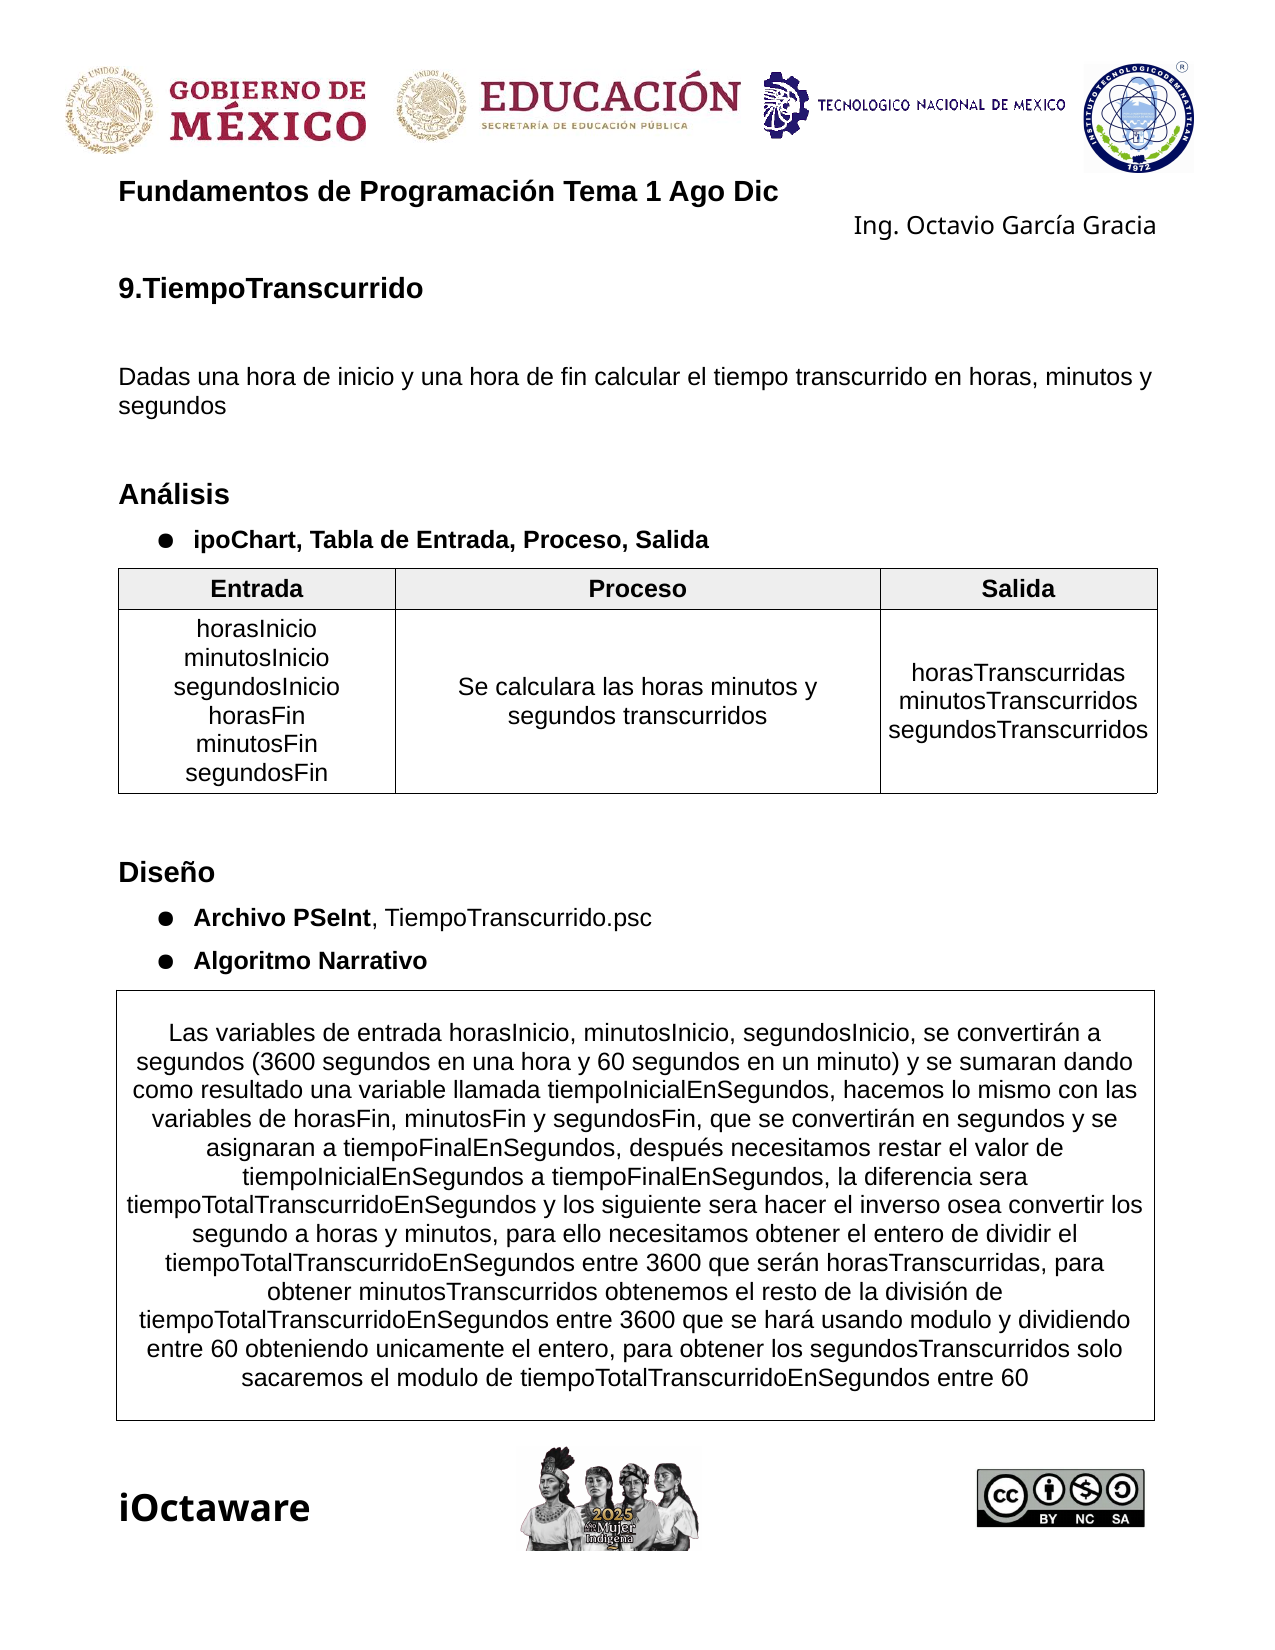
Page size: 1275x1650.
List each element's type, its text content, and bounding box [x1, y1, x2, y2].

text Diseño [118, 855, 1157, 889]
table_header Las variables de entrada horasInicio, minutosInicio, segundosInicio, se convertirán a segundos (3600 segundos en una hora y 60 segundos en un minuto) y se sumaran dando como resultado una variable llamada tiempoInicialEnSegundos, hacemos lo mismo con las variables de horasFin, minutosFin y segundosFin, que se convertirán en segundos y se asignaran a tiempoFinalEnSegundos, después necesitamos restar el valor de tiempoInicialEnSegundos a tiempoFinalEnSegundos, la diferencia sera tiempoTotalTranscurridoEnSegundos y los siguiente sera hacer el inverso osea convertir los segundo a horas y minutos, para ello necesitamos obtener el entero de dividir el tiempoTotalTranscurridoEnSegundos entre 3600 que serán horasTranscurridas, para obtener minutosTranscurridos obtenemos el resto de la división de tiempoTotalTranscurridoEnSegundos entre 3600 que se hará usando modulo y dividiendo entre 60 obteniendo unicamente el entero, para obtener los segundosTranscurridos solo sacaremos el modulo de tiempoTotalTranscurridoEnSegundos entre 60 [117, 991, 1154, 1420]
picture [1083, 61, 1194, 173]
table_cell horasTranscurridas minutosTranscurridos segundosTranscurridos [881, 610, 1157, 793]
text Análisis [118, 477, 1157, 511]
text Dadas una hora de inicio y una hora de fin calcular el tiempo transcurrido en horas, minutos y segundos [118, 362, 1157, 420]
picture [392, 67, 741, 143]
list Algoritmo Narrativo [156, 946, 1157, 975]
list ipoChart, Tabla de Entrada, Proceso, Salida [156, 525, 1157, 554]
picture [762, 68, 1073, 142]
picture [974, 1467, 1147, 1530]
picture [515, 1446, 702, 1551]
list Archivo PSeInt, TiempoTranscurrido.psc [156, 903, 1157, 932]
table_header Proceso [396, 569, 880, 609]
picture [65, 66, 366, 154]
table_header Salida [881, 569, 1157, 609]
table_header Entrada [119, 569, 395, 609]
table_cell horasInicio minutosInicio segundosInicio horasFin minutosFin segundosFin [119, 610, 395, 793]
table_cell Se calculara las horas minutos y segundos transcurridos [396, 610, 880, 793]
text 9.TiempoTranscurrido [118, 271, 1157, 305]
